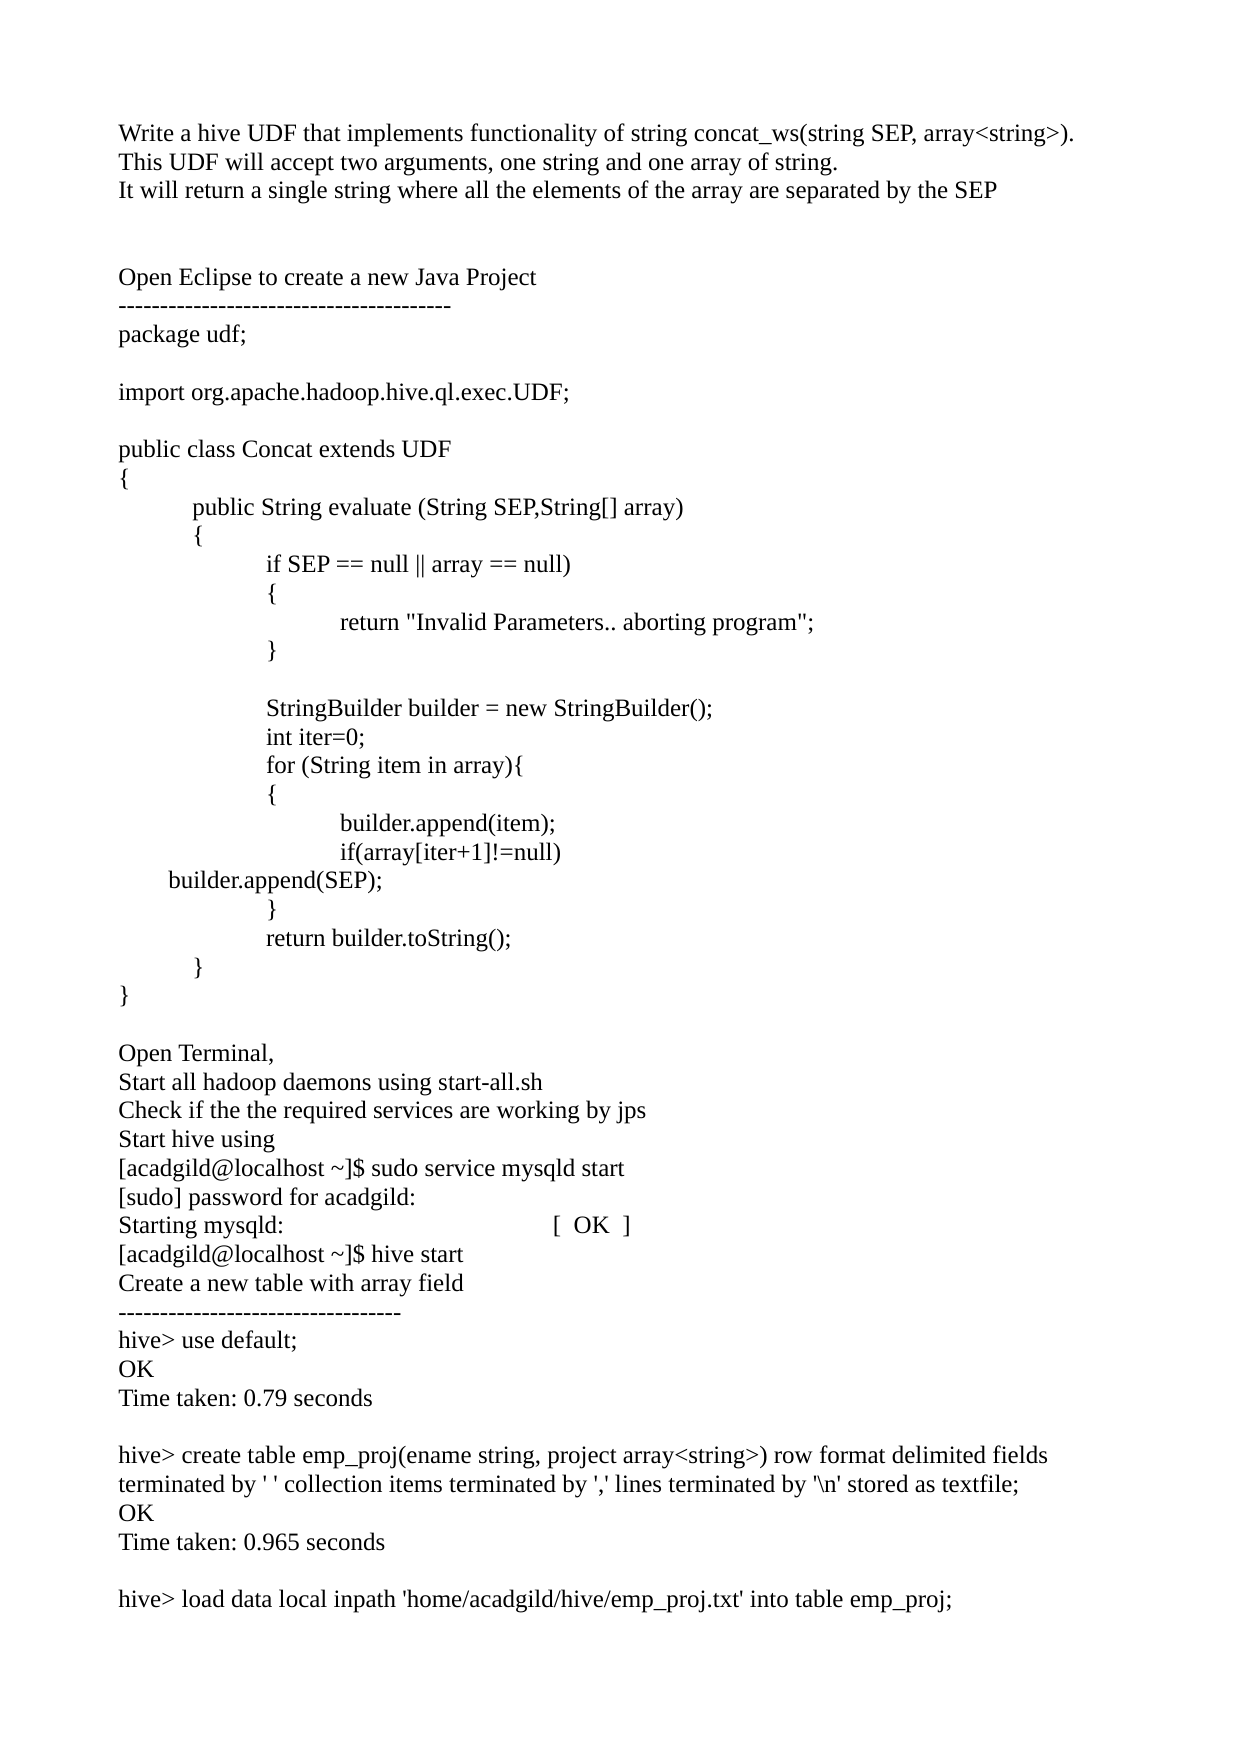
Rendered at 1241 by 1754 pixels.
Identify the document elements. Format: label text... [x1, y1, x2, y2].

text Write a hive UDF that implements functionality of string concat_ws(string SEP, array<string>). [118, 118, 1122, 147]
text ---------------------------------------- [118, 291, 1122, 319]
text } [118, 981, 1122, 1009]
text int iter=0; [118, 722, 1122, 751]
text } [118, 636, 1122, 664]
text Create a new table with array field [118, 1268, 1122, 1297]
text Starting mysqld: [ OK ] [118, 1211, 1122, 1239]
text Open Terminal, [118, 1038, 1122, 1067]
text hive> load data local inpath 'home/acadgild/hive/emp_proj.txt' into table emp_proj; [118, 1584, 1122, 1613]
text public String evaluate (String SEP,String[] array) [118, 492, 1122, 521]
text if(array[iter+1]!=null) [118, 837, 1122, 866]
text hive> create table emp_proj(ename string, project array<string>) row format delimited fields terminated by ' ' collection items terminated by ',' lines terminated by '\n' stored as textfile; [118, 1441, 1122, 1498]
text builder.append(item); [118, 808, 1122, 837]
text Open Eclipse to create a new Java Project [118, 262, 1122, 291]
text Time taken: 0.965 seconds [118, 1527, 1122, 1556]
text import org.apache.hadoop.hive.ql.exec.UDF; [118, 377, 1122, 406]
text for (String item in array){ [118, 751, 1122, 779]
text } [118, 894, 1122, 923]
text Start hive using [118, 1124, 1122, 1153]
text return "Invalid Parameters.. aborting program"; [118, 607, 1122, 636]
text package udf; [118, 319, 1122, 348]
text StringBuilder builder = new StringBuilder(); [118, 693, 1122, 722]
text public class Concat extends UDF [118, 434, 1122, 463]
text } [118, 952, 1122, 981]
text if SEP == null || array == null) [118, 549, 1122, 578]
text ---------------------------------- [118, 1297, 1122, 1326]
text Time taken: 0.79 seconds [118, 1383, 1122, 1412]
text This UDF will accept two arguments, one string and one array of string. [118, 147, 1122, 176]
text { [118, 463, 1122, 492]
text { [118, 578, 1122, 607]
text [acadgild@localhost ~]$ hive start [118, 1239, 1122, 1268]
text builder.append(SEP); [118, 866, 1122, 894]
text { [118, 779, 1122, 808]
text OK [118, 1354, 1122, 1383]
text [sudo] password for acadgild: [118, 1182, 1122, 1211]
text Check if the the required services are working by jps [118, 1096, 1122, 1124]
text [acadgild@localhost ~]$ sudo service mysqld start [118, 1153, 1122, 1182]
text { [118, 521, 1122, 549]
text OK [118, 1498, 1122, 1527]
text hive> use default; [118, 1326, 1122, 1354]
text It will return a single string where all the elements of the array are separated by the SEP [118, 176, 1122, 204]
text return builder.toString(); [118, 923, 1122, 952]
text Start all hadoop daemons using start-all.sh [118, 1067, 1122, 1096]
